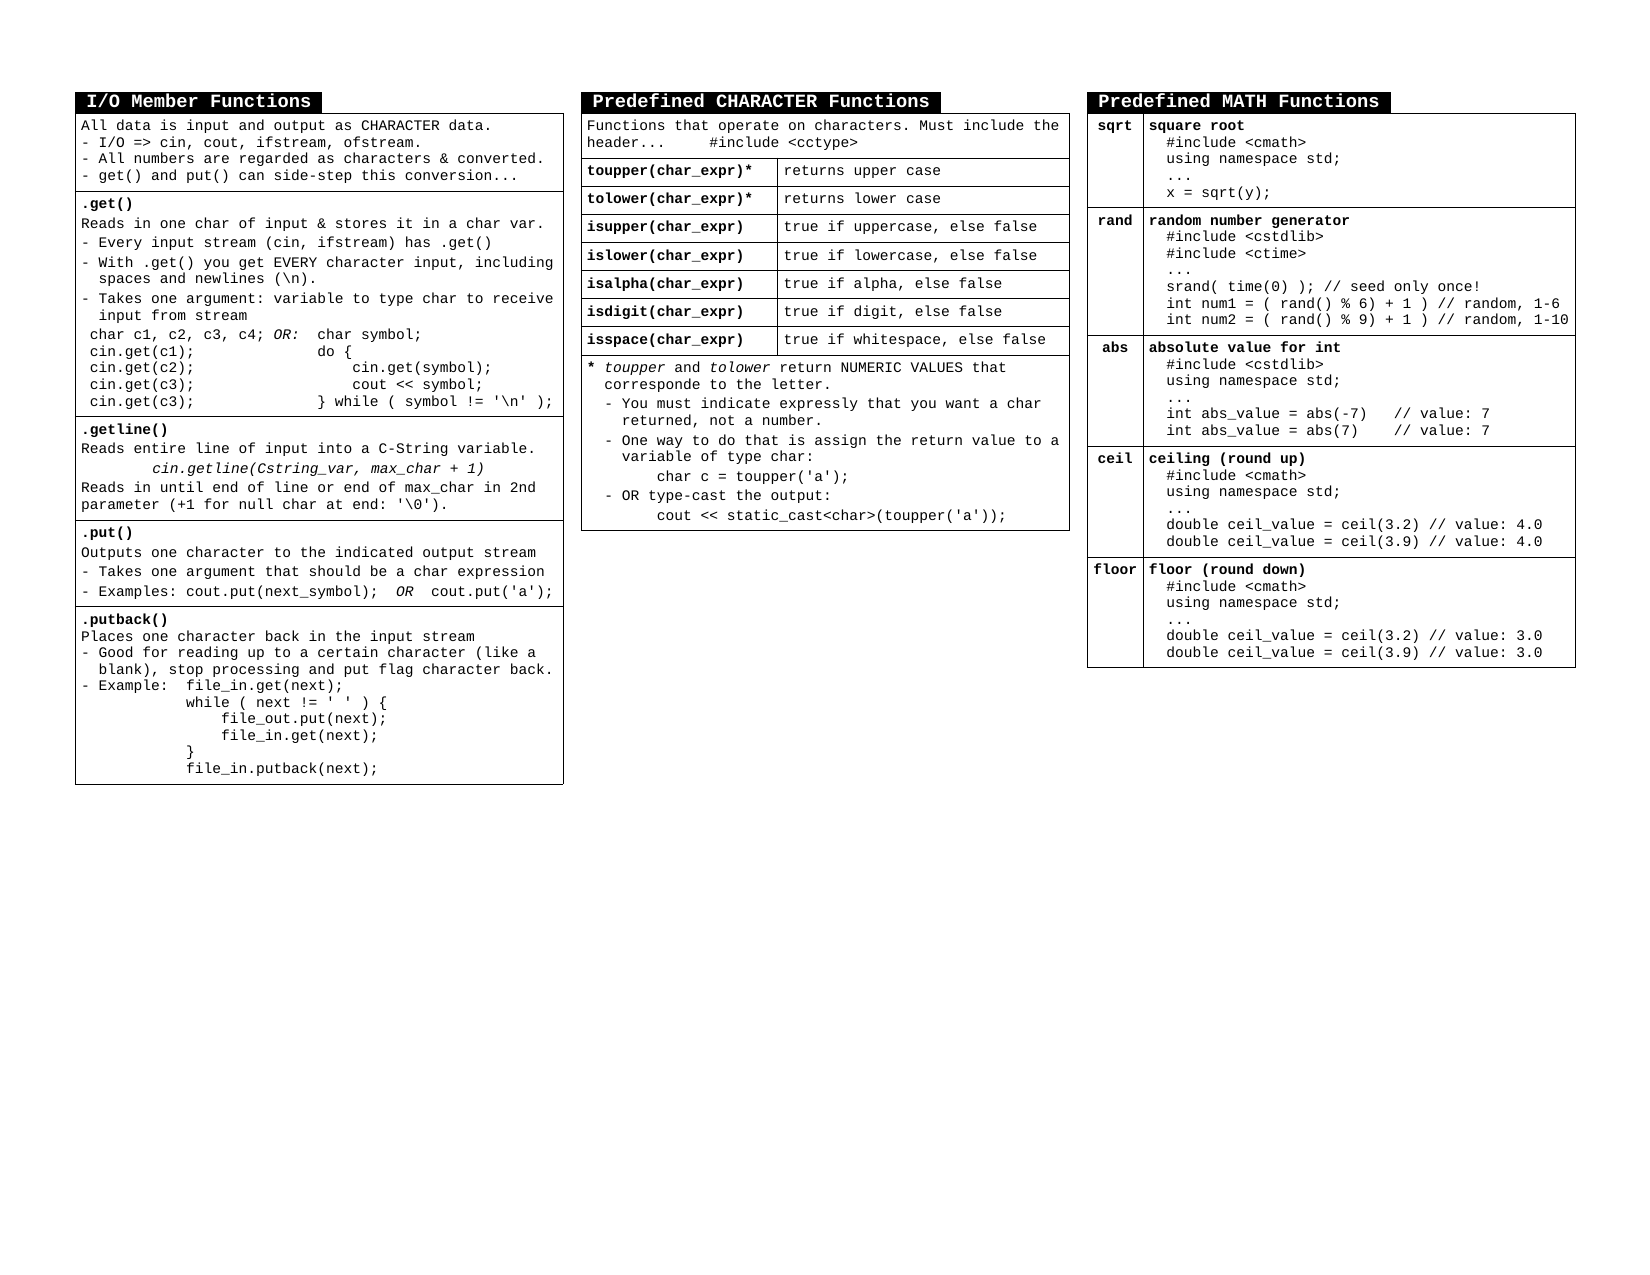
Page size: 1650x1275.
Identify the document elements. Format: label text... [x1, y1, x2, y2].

table_cell floor [1088, 558, 1143, 667]
table_cell .getline() Reads entire line of input into a C-String variable. cin.getline(Cstring_var, max_char + 1) Reads in until end of line or end of max_char in 2nd parameter (+1 for null char at end: '\0'). [76, 417, 563, 519]
table_cell true if lowercase, else false [778, 243, 1069, 270]
table_cell tolower(char_expr)* [582, 187, 777, 214]
table_cell islower(char_expr) [582, 243, 777, 270]
table_cell rand [1088, 208, 1143, 335]
text I/O Member Functions [75, 92, 563, 113]
table_header All data is input and output as CHARACTER data. - I/O => cin, cout, ifstream, ofstream. - All numbers are regarded as characters & converted. - get() and put() can side-step this conversion... [76, 114, 563, 191]
table_cell .putback() Places one character back in the input stream - Good for reading up to a certain character (like a blank), stop processing and put flag character back. - Example: file_in.get(next); while ( next != ' ' ) { file_out.put(next); file_in.get(next); } file_in.putback(next); [76, 607, 563, 783]
table_cell abs [1088, 336, 1143, 446]
table_header returns upper case [778, 159, 1069, 186]
table_cell true if whitespace, else false [778, 327, 1069, 354]
table_cell isalpha(char_expr) [582, 271, 777, 298]
table_cell .get() Reads in one char of input & stores it in a char var. - Every input stream (cin, ifstream) has .get() - With .get() you get EVERY character input, including spaces and newlines (\n). - Takes one argument: variable to type char to receive input from stream char c1, c2, c3, c4; OR: char symbol; cin.get(c1); do { cin.get(c2); cin.get(symbol); cin.get(c3); cout << symbol; cin.get(c3); } while ( symbol != '\n' ); [76, 192, 563, 416]
table_header toupper(char_expr)* [582, 159, 777, 186]
table_cell true if digit, else false [778, 299, 1069, 326]
table_cell .put() Outputs one character to the indicated output stream - Takes one argument that should be a char expression - Examples: cout.put(next_symbol); OR cout.put('a'); [76, 521, 563, 606]
table_cell isspace(char_expr) [582, 327, 777, 354]
table_cell ceiling (round up) #include <cmath> using namespace std; ... double ceil_value = ceil(3.2) // value: 4.0 double ceil_value = ceil(3.9) // value: 4.0 [1144, 447, 1575, 557]
table_cell isdigit(char_expr) [582, 299, 777, 326]
table_cell returns lower case [778, 187, 1069, 214]
text Predefined CHARACTER Functions [581, 92, 1069, 113]
table_cell isupper(char_expr) [582, 215, 777, 242]
table_header Functions that operate on characters. Must include the header... #include <cctype> [582, 114, 1069, 157]
table_header square root #include <cmath> using namespace std; ... x = sqrt(y); [1144, 114, 1575, 207]
table_header sqrt [1088, 114, 1143, 207]
table_cell absolute value for int #include <cstdlib> using namespace std; ... int abs_value = abs(-7) // value: 7 int abs_value = abs(7) // value: 7 [1144, 336, 1575, 446]
table_header * toupper and tolower return NUMERIC VALUES that corresponde to the letter. - You must indicate expressly that you want a char returned, not a number. - One way to do that is assign the return value to a variable of type char: char c = toupper('a'); - OR type-cast the output: cout << static_cast<char>(toupper('a')); [582, 356, 1069, 530]
table_cell true if alpha, else false [778, 271, 1069, 298]
table_cell floor (round down) #include <cmath> using namespace std; ... double ceil_value = ceil(3.2) // value: 3.0 double ceil_value = ceil(3.9) // value: 3.0 [1144, 558, 1575, 667]
text Predefined MATH Functions [1087, 92, 1575, 113]
table_cell true if uppercase, else false [778, 215, 1069, 242]
table_cell random number generator #include <cstdlib> #include <ctime> ... srand( time(0) ); // seed only once! int num1 = ( rand() % 6) + 1 ) // random, 1-6 int num2 = ( rand() % 9) + 1 ) // random, 1-10 [1144, 208, 1575, 335]
table_cell ceil [1088, 447, 1143, 557]
